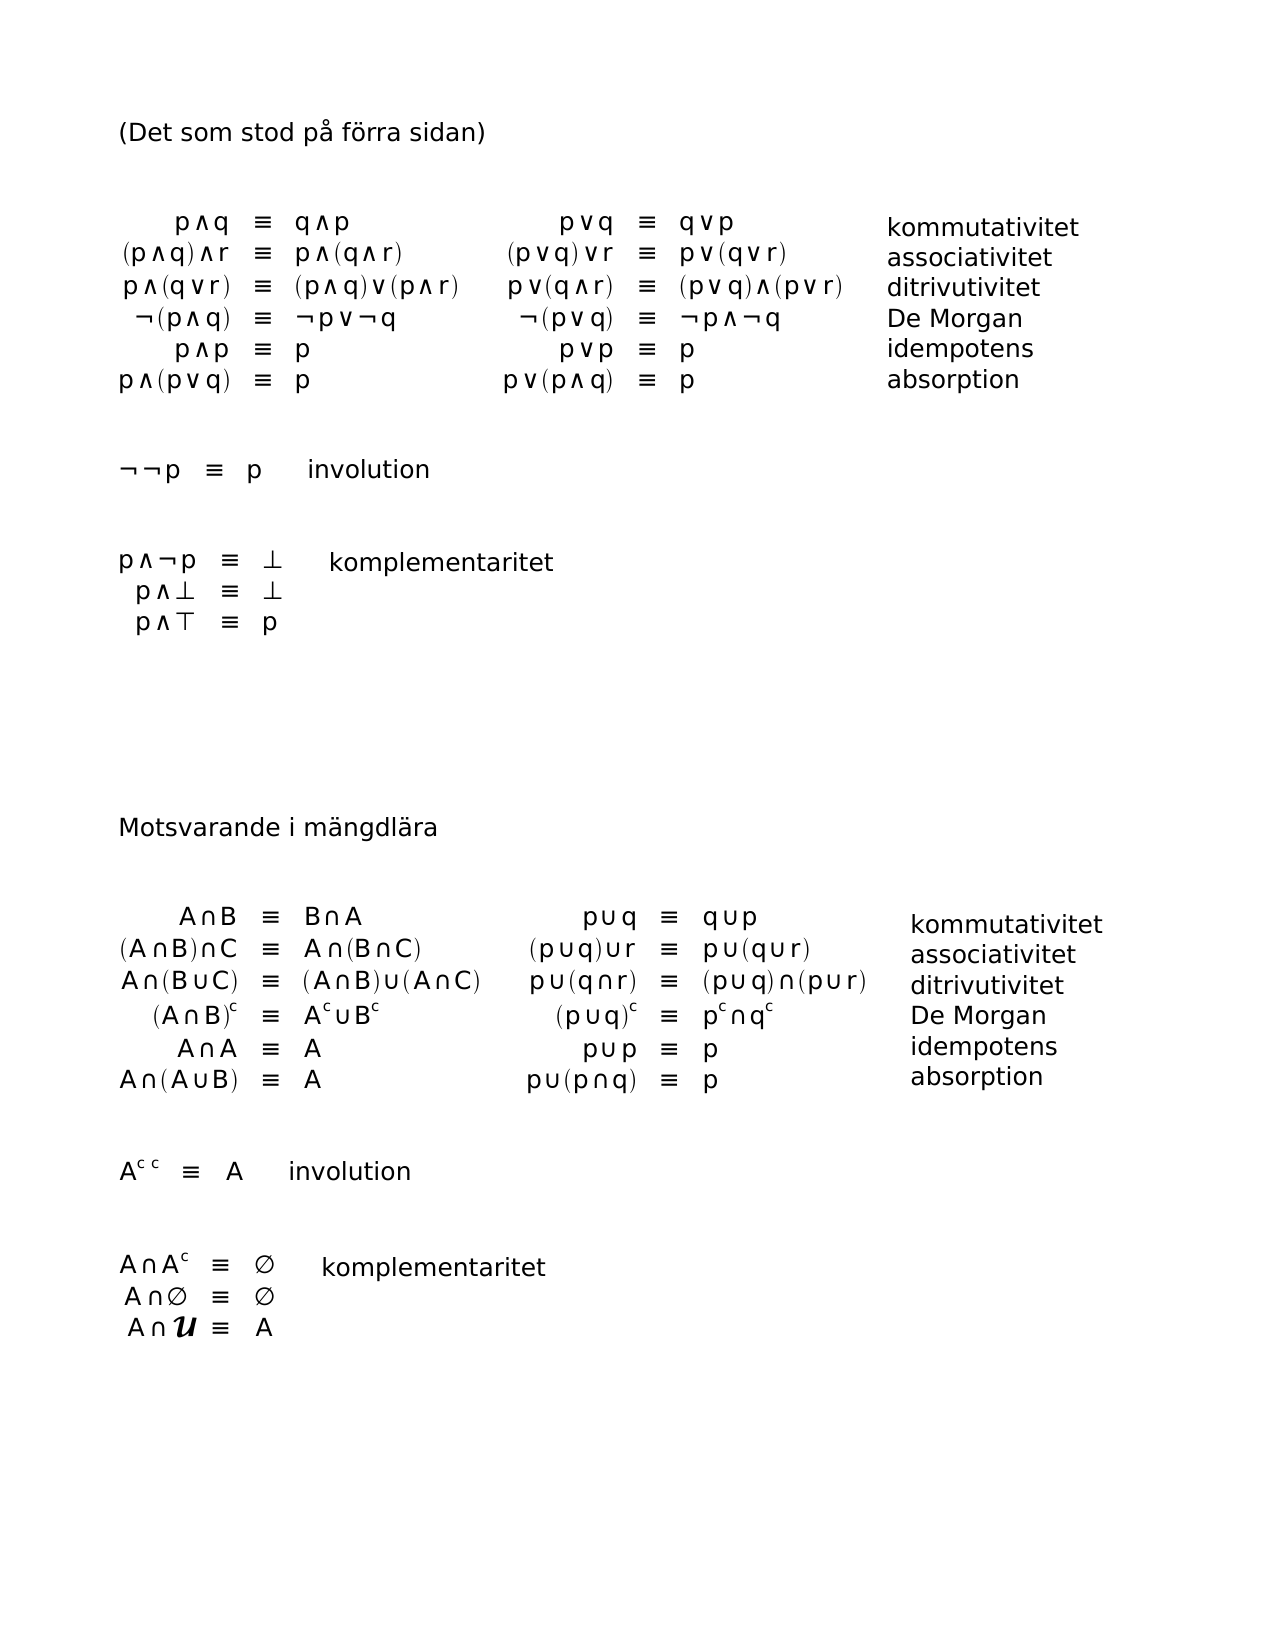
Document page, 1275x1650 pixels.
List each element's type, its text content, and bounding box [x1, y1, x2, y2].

text (Det som stod på förra sidan) [118, 118, 1157, 147]
text Motsvarande i mängdlära [118, 813, 1157, 842]
